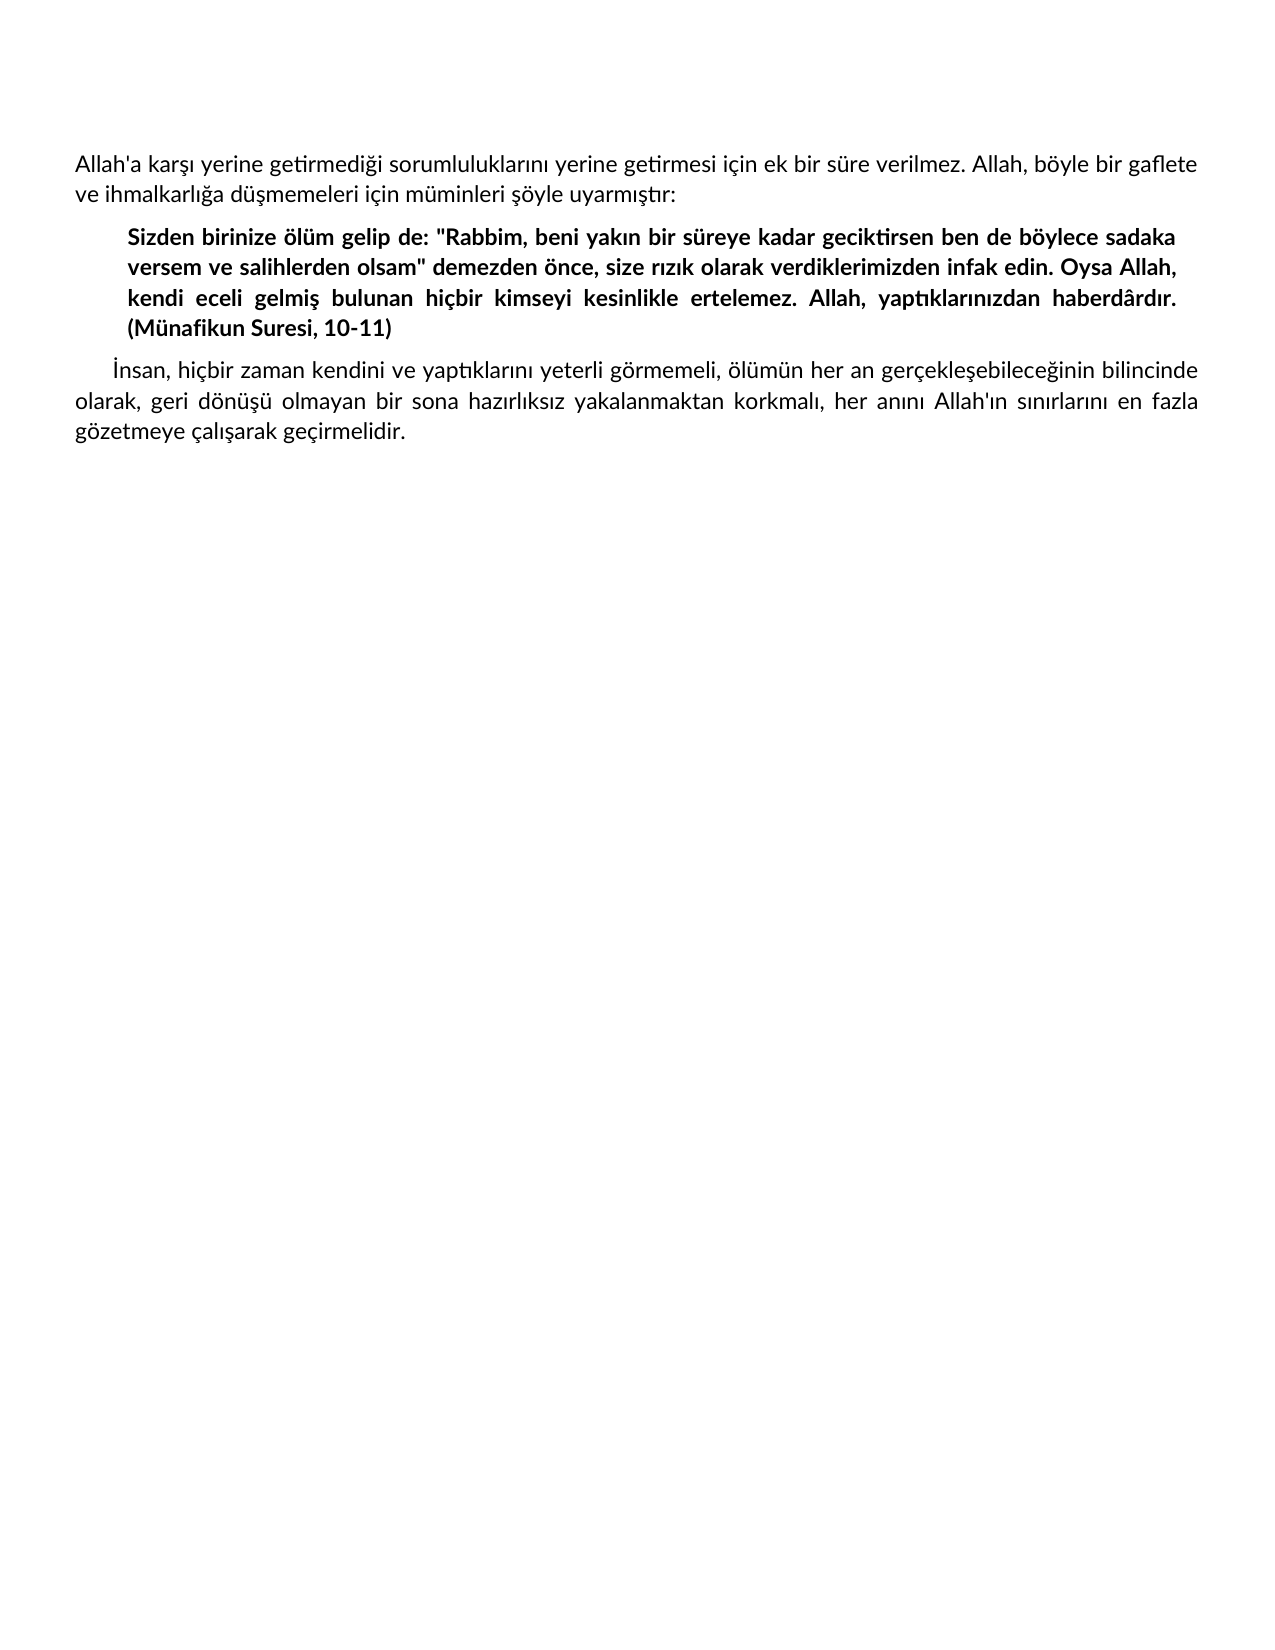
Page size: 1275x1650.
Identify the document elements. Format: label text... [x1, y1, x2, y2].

text Sizden birinize ölüm gelip de: "Rabbim, beni yakın bir süreye kadar geciktirsen ben de böylece sadaka versem ve salihlerden olsam" demezden önce, size rızık olarak verdiklerimizden infak edin. Oysa Allah, kendi eceli gelmiş bulunan hiçbir kimseyi kesinlikle ertelemez. Allah, yaptıklarınızdan haberdârdır. (Münafikun Suresi, 10-11) [127, 223, 1177, 341]
text İnsan, hiçbir zaman kendini ve yaptıklarını yeterli görmemeli, ölümün her an gerçekleşebileceğinin bilincinde olarak, geri dönüşü olmayan bir sona hazırlıksız yakalanmaktan korkmalı, her anını Allah'ın sınırlarını en fazla gözetmeye çalışarak geçirmelidir. [75, 356, 1200, 444]
text Allah'a karşı yerine getirmediği sorumluluklarını yerine getirmesi için ek bir süre verilmez. Allah, böyle bir gaflete ve ihmalkarlığa düşmemeleri için müminleri şöyle uyarmıştır: [75, 150, 1200, 208]
